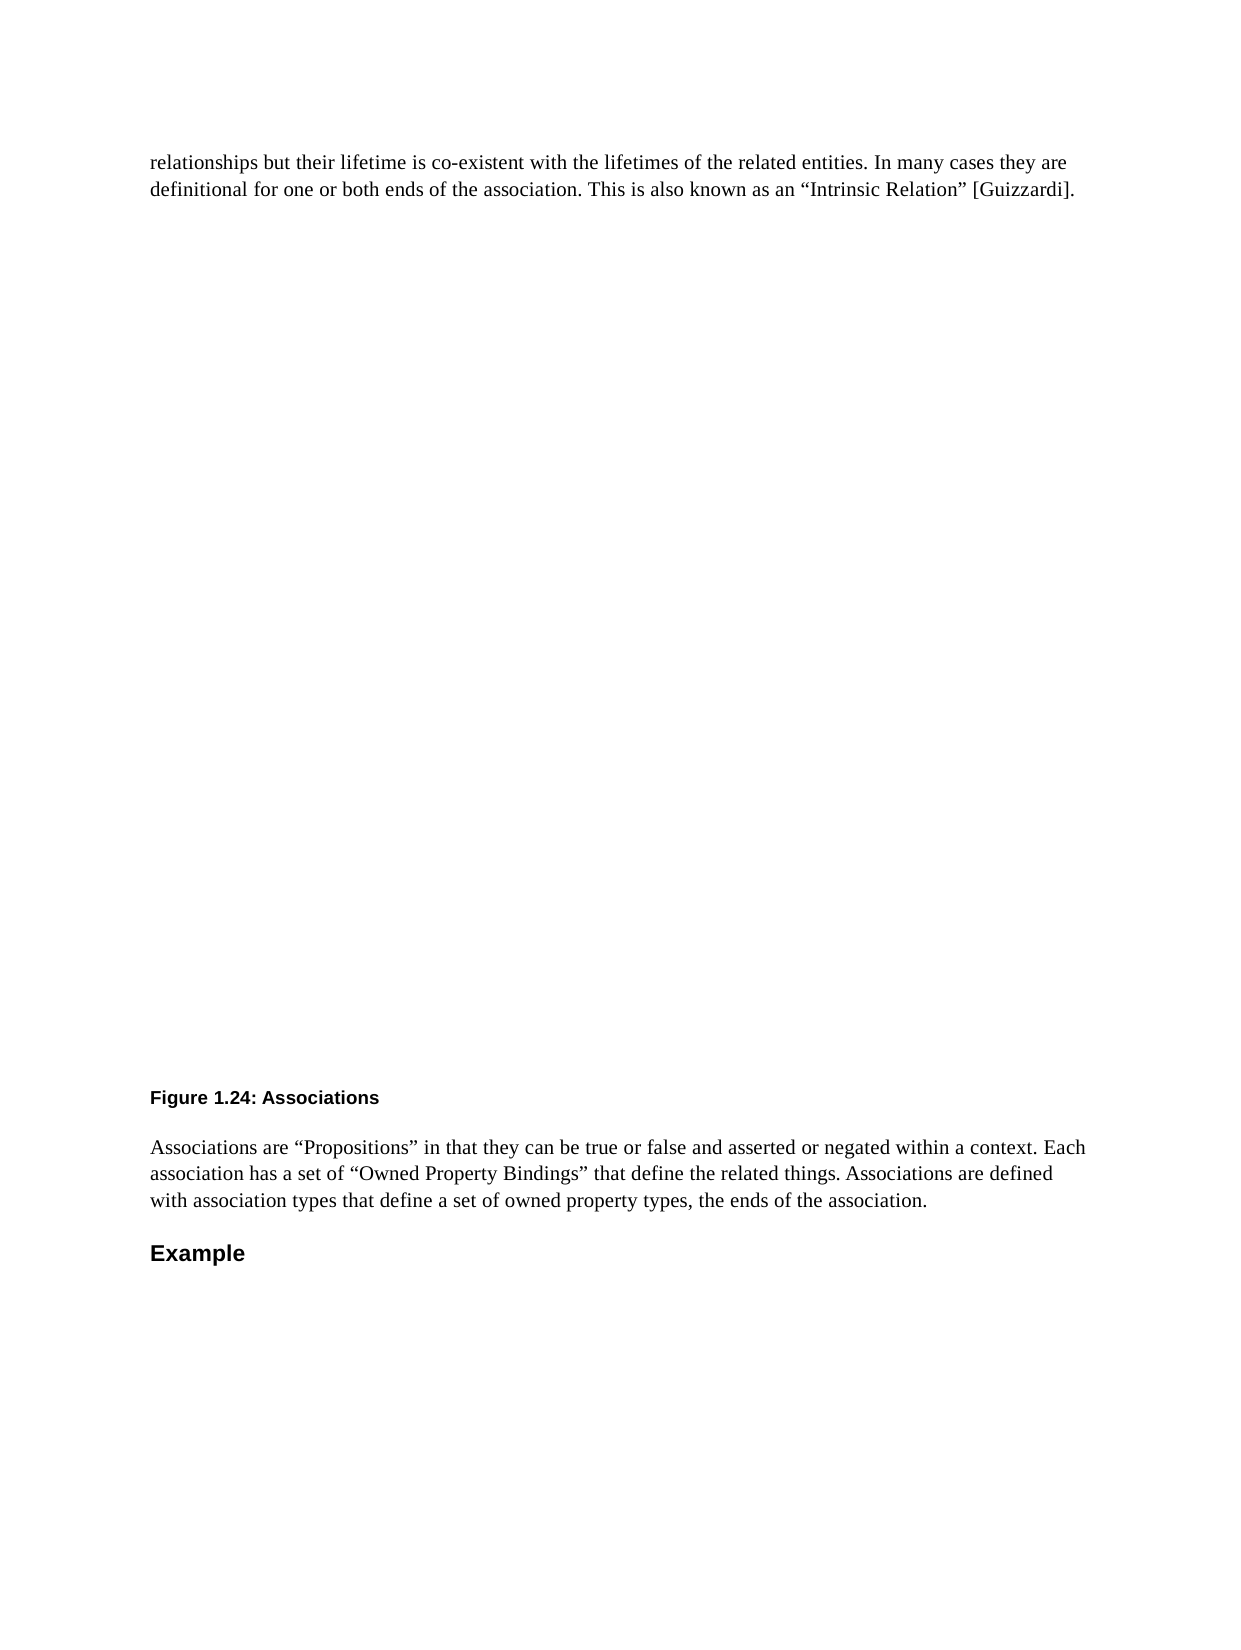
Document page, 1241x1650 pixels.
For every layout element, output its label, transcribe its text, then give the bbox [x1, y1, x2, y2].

text relationships but their lifetime is co-existent with the lifetimes of the related entities. In many cases they are definitional for one or both ends of the association. This is also known as an “Intrinsic Relation” [Guizzardi]. [150, 150, 1090, 201]
text Associations are “Propositions” in that they can be true or false and asserted or negated within a context. Each association has a set of “Owned Property Bindings” that define the related things. Associations are defined with association types that define a set of owned property types, the ends of the association. [150, 1109, 1090, 1212]
text Figure 0.24: Associations [150, 232, 1090, 1109]
text [150, 215, 1090, 232]
text Example [150, 1239, 1090, 1266]
